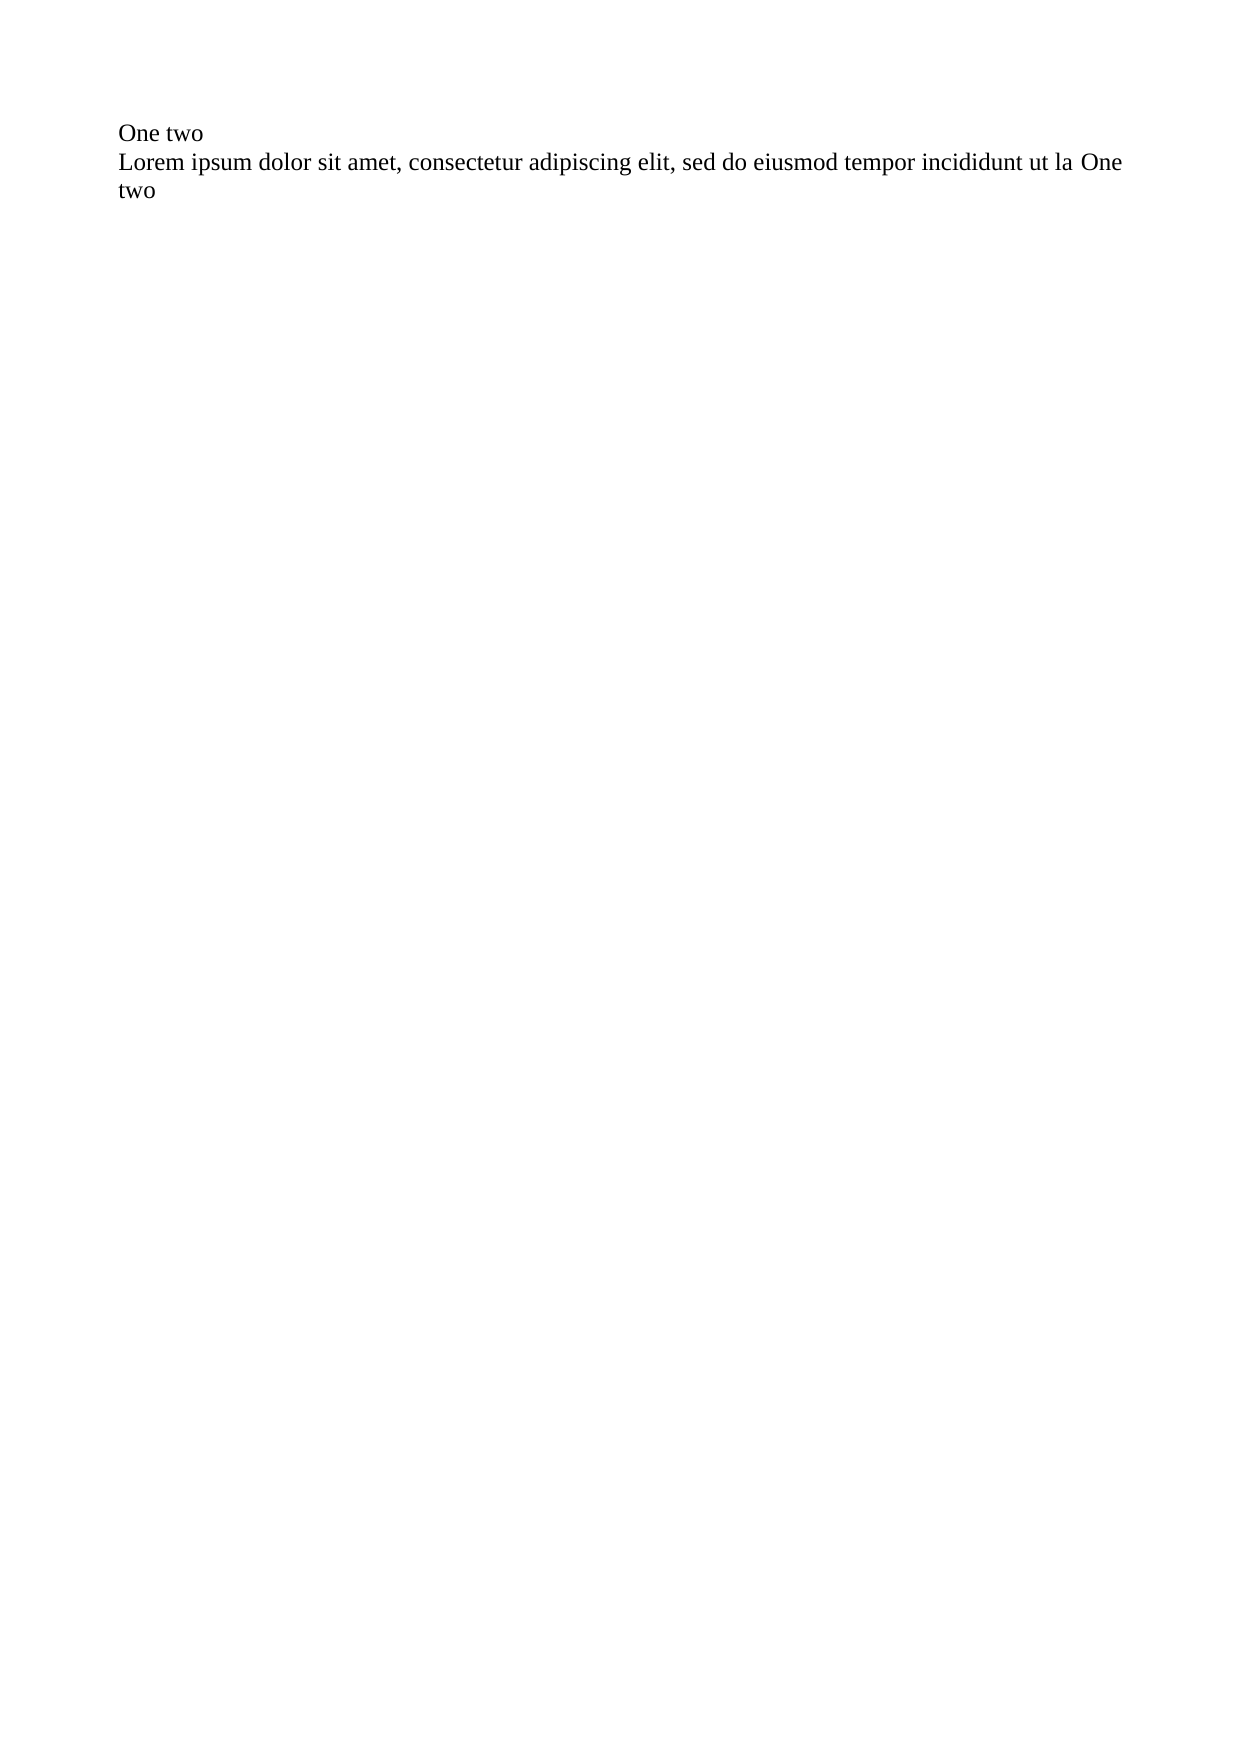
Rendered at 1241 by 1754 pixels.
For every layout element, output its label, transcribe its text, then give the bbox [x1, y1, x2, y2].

text Lorem ipsum dolor sit amet, consectetur adipiscing elit, sed do eiusmod tempor incididunt ut la One two [118, 147, 1122, 204]
text One two [118, 118, 1122, 147]
